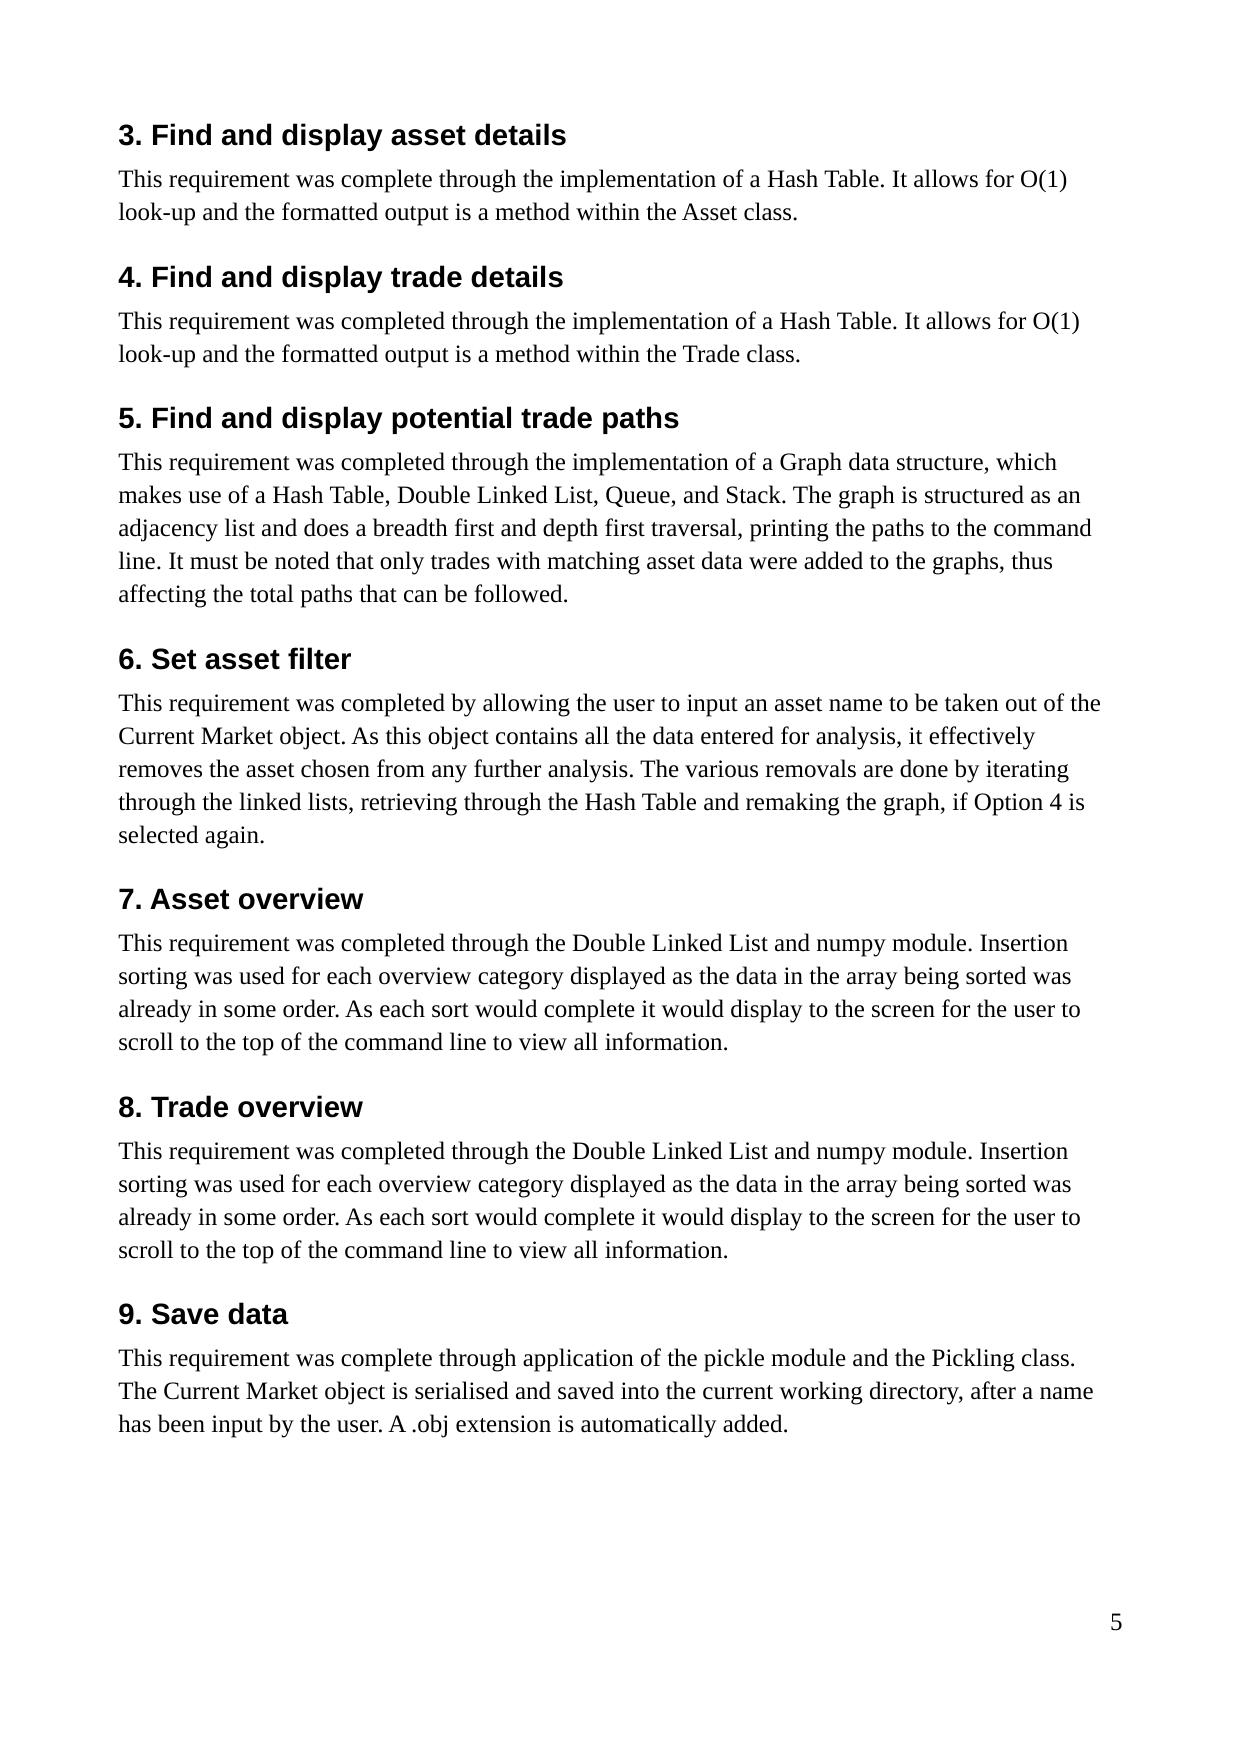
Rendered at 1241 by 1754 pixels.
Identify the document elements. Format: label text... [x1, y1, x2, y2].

text This requirement was complete through the implementation of a Hash Table. It allows for O(1) look-up and the formatted output is a method within the Asset class. [118, 164, 1122, 226]
subtitle 8. Trade overview [118, 1089, 1122, 1123]
subtitle 7. Asset overview [118, 882, 1122, 916]
text This requirement was completed through the implementation of a Hash Table. It allows for O(1) look-up and the formatted output is a method within the Trade class. [118, 306, 1122, 368]
text This requirement was completed by allowing the user to input an asset name to be taken out of the Current Market object. As this object contains all the data entered for analysis, it effectively removes the asset chosen from any further analysis. The various removals are done by iterating through the linked lists, retrieving through the Hash Table and remaking the graph, if Option 4 is selected again. [118, 688, 1122, 849]
subtitle 5. Find and display potential trade paths [118, 401, 1122, 435]
text This requirement was complete through application of the pickle module and the Pickling class. The Current Market object is serialised and saved into the current working directory, after a name has been input by the user. A .obj extension is automatically added. [118, 1343, 1122, 1438]
subtitle 6. Set asset filter [118, 642, 1122, 675]
subtitle 9. Save data [118, 1297, 1122, 1331]
subtitle 3. Find and display asset details [118, 118, 1122, 152]
text This requirement was completed through the Double Linked List and numpy module. Insertion sorting was used for each overview category displayed as the data in the array being sorted was already in some order. As each sort would complete it would display to the screen for the user to scroll to the top of the command line to view all information. [118, 928, 1122, 1056]
text This requirement was completed through the Double Linked List and numpy module. Insertion sorting was used for each overview category displayed as the data in the array being sorted was already in some order. As each sort would complete it would display to the screen for the user to scroll to the top of the command line to view all information. [118, 1136, 1122, 1264]
subtitle 4. Find and display trade details [118, 259, 1122, 293]
text This requirement was completed through the implementation of a Graph data structure, which makes use of a Hash Table, Double Linked List, Queue, and Stack. The graph is structured as an adjacency list and does a breadth first and depth first traversal, printing the paths to the command line. It must be noted that only trades with matching asset data were added to the graphs, thus affecting the total paths that can be followed. [118, 447, 1122, 608]
